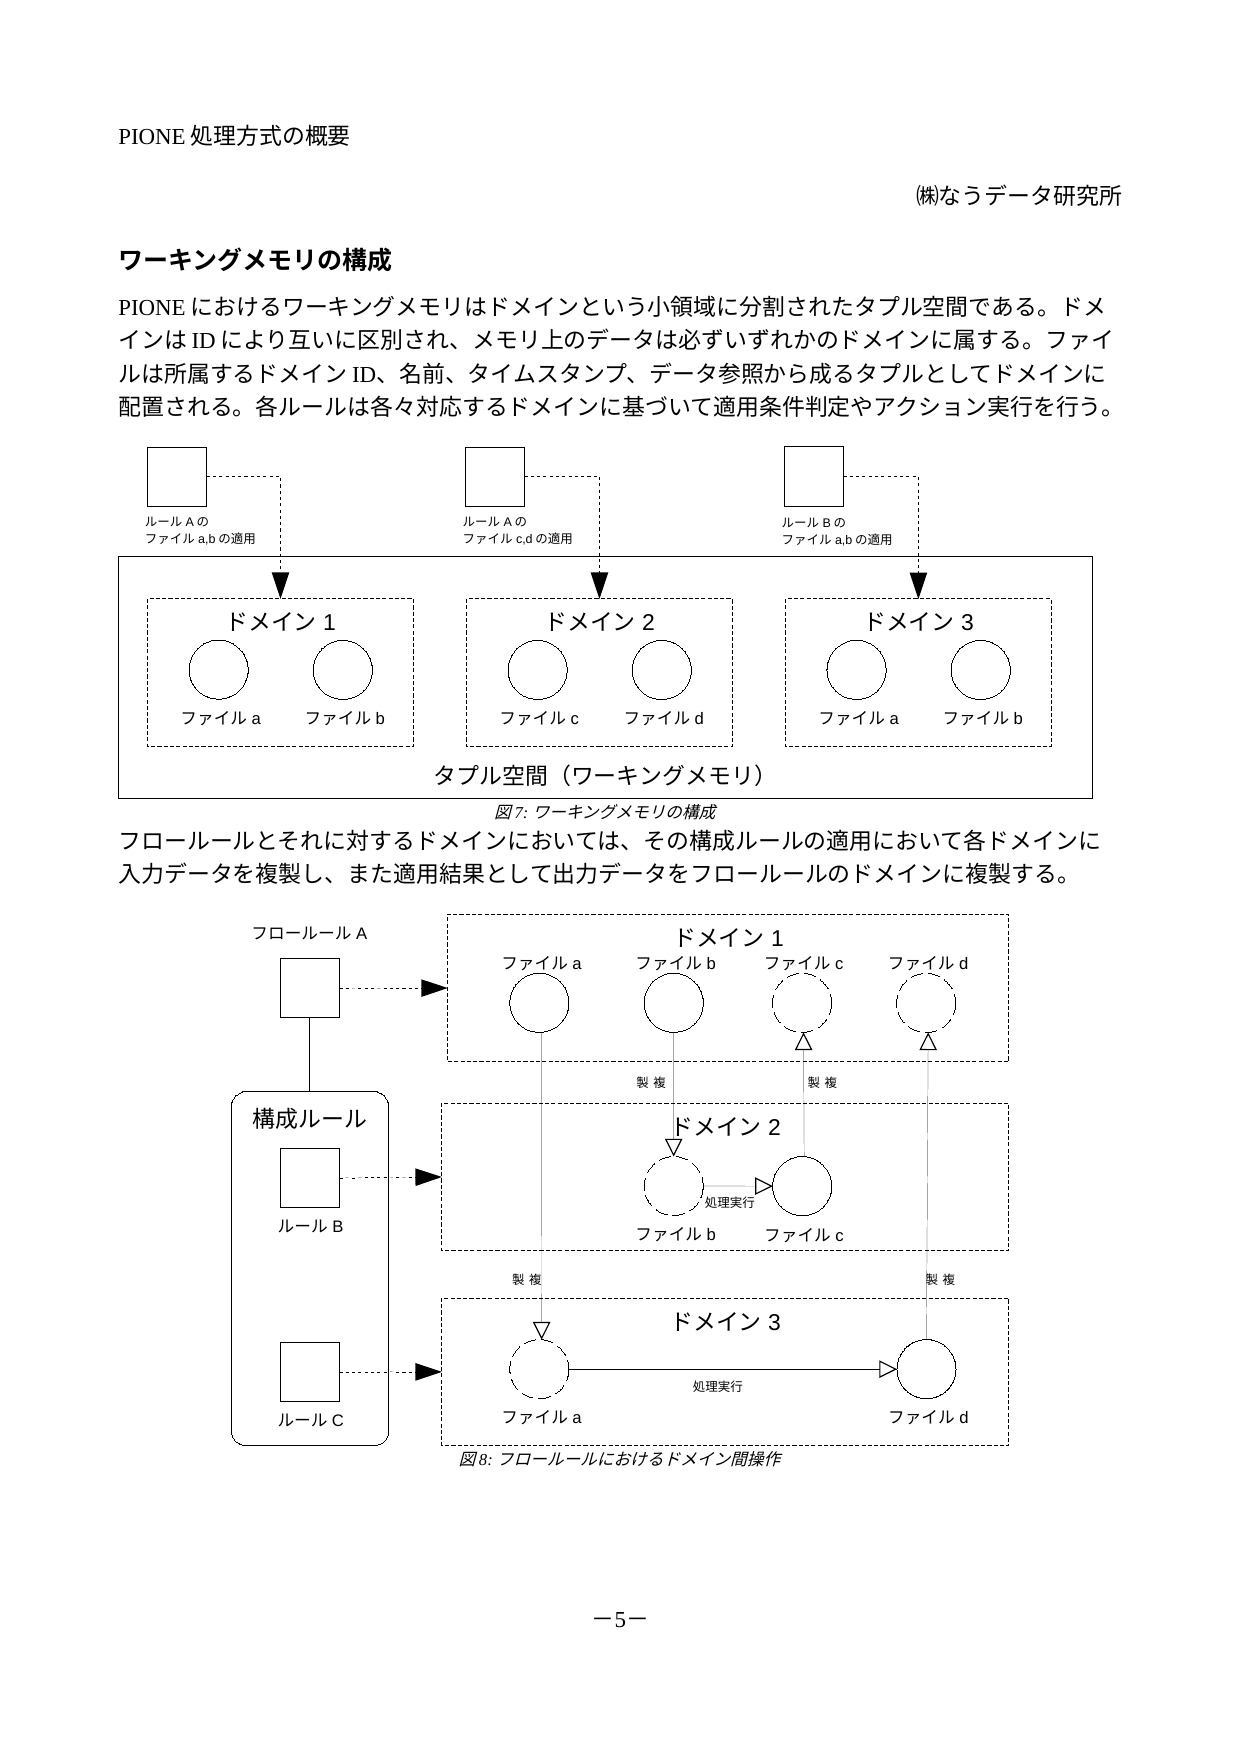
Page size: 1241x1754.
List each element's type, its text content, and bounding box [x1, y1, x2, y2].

text 図 7: ワーキングメモリの構成 [118, 459, 1093, 556]
text 図 7: ワーキングメモリの構成 [785, 459, 843, 506]
text 図 7: ワーキングメモリの構成 [148, 459, 206, 506]
subtitle ワーキングメモリの構成 [118, 240, 1122, 277]
text 図 8: フロールールにおけるドメイン間操作 [231, 927, 1009, 1470]
text フロールールとそれに対するドメインにおいては、その構成ルールの適用において各ドメインに入力データを複製し、また適用結果として出力データをフロールールのドメインに複製する。 [118, 434, 1122, 889]
text 図 7: ワーキングメモリの構成 [119, 557, 1092, 798]
text 図 7: ワーキングメモリの構成 [118, 799, 1093, 823]
text PIONEにおけるワーキングメモリはドメインという小領域に分割されたタプル空間である。ドメインはIDにより互いに区別され、メモリ上のデータは必ずいずれかのドメインに属する。ファイルは所属するドメインID、名前、タイムスタンプ、データ参照から成るタプルとしてドメインに配置される。各ルールは各々対応するドメインに基づいて適用条件判定やアクション実行を行う。 [118, 289, 1122, 422]
text 図 7: ワーキングメモリの構成 [466, 459, 524, 506]
